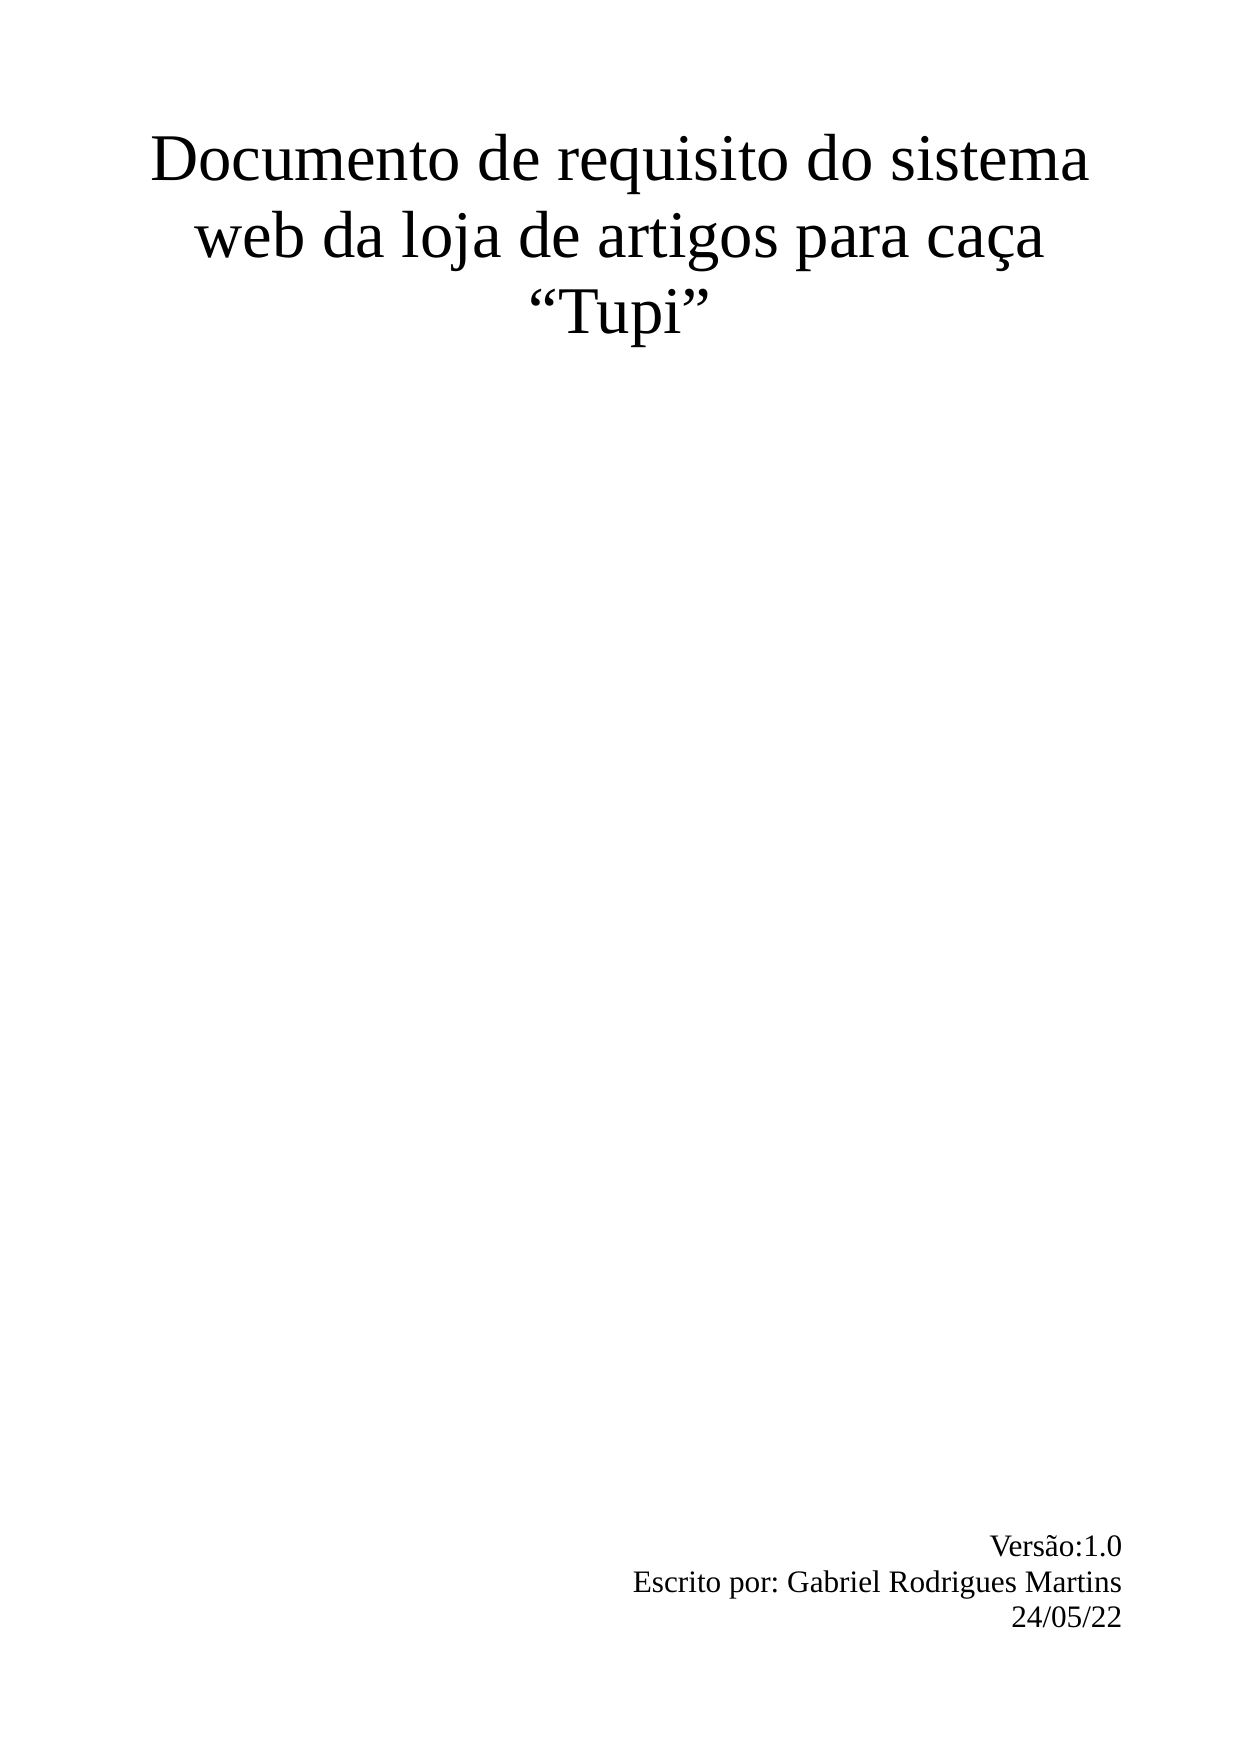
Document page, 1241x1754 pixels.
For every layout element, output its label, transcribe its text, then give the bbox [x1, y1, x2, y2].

text Versão:1.0 [118, 1527, 1122, 1563]
text 24/05/22 [118, 1599, 1122, 1635]
text Escrito por: Gabriel Rodrigues Martins [118, 1563, 1122, 1599]
text Documento de requisito do sistema web da loja de artigos para caça “Tupi” [118, 118, 1122, 348]
